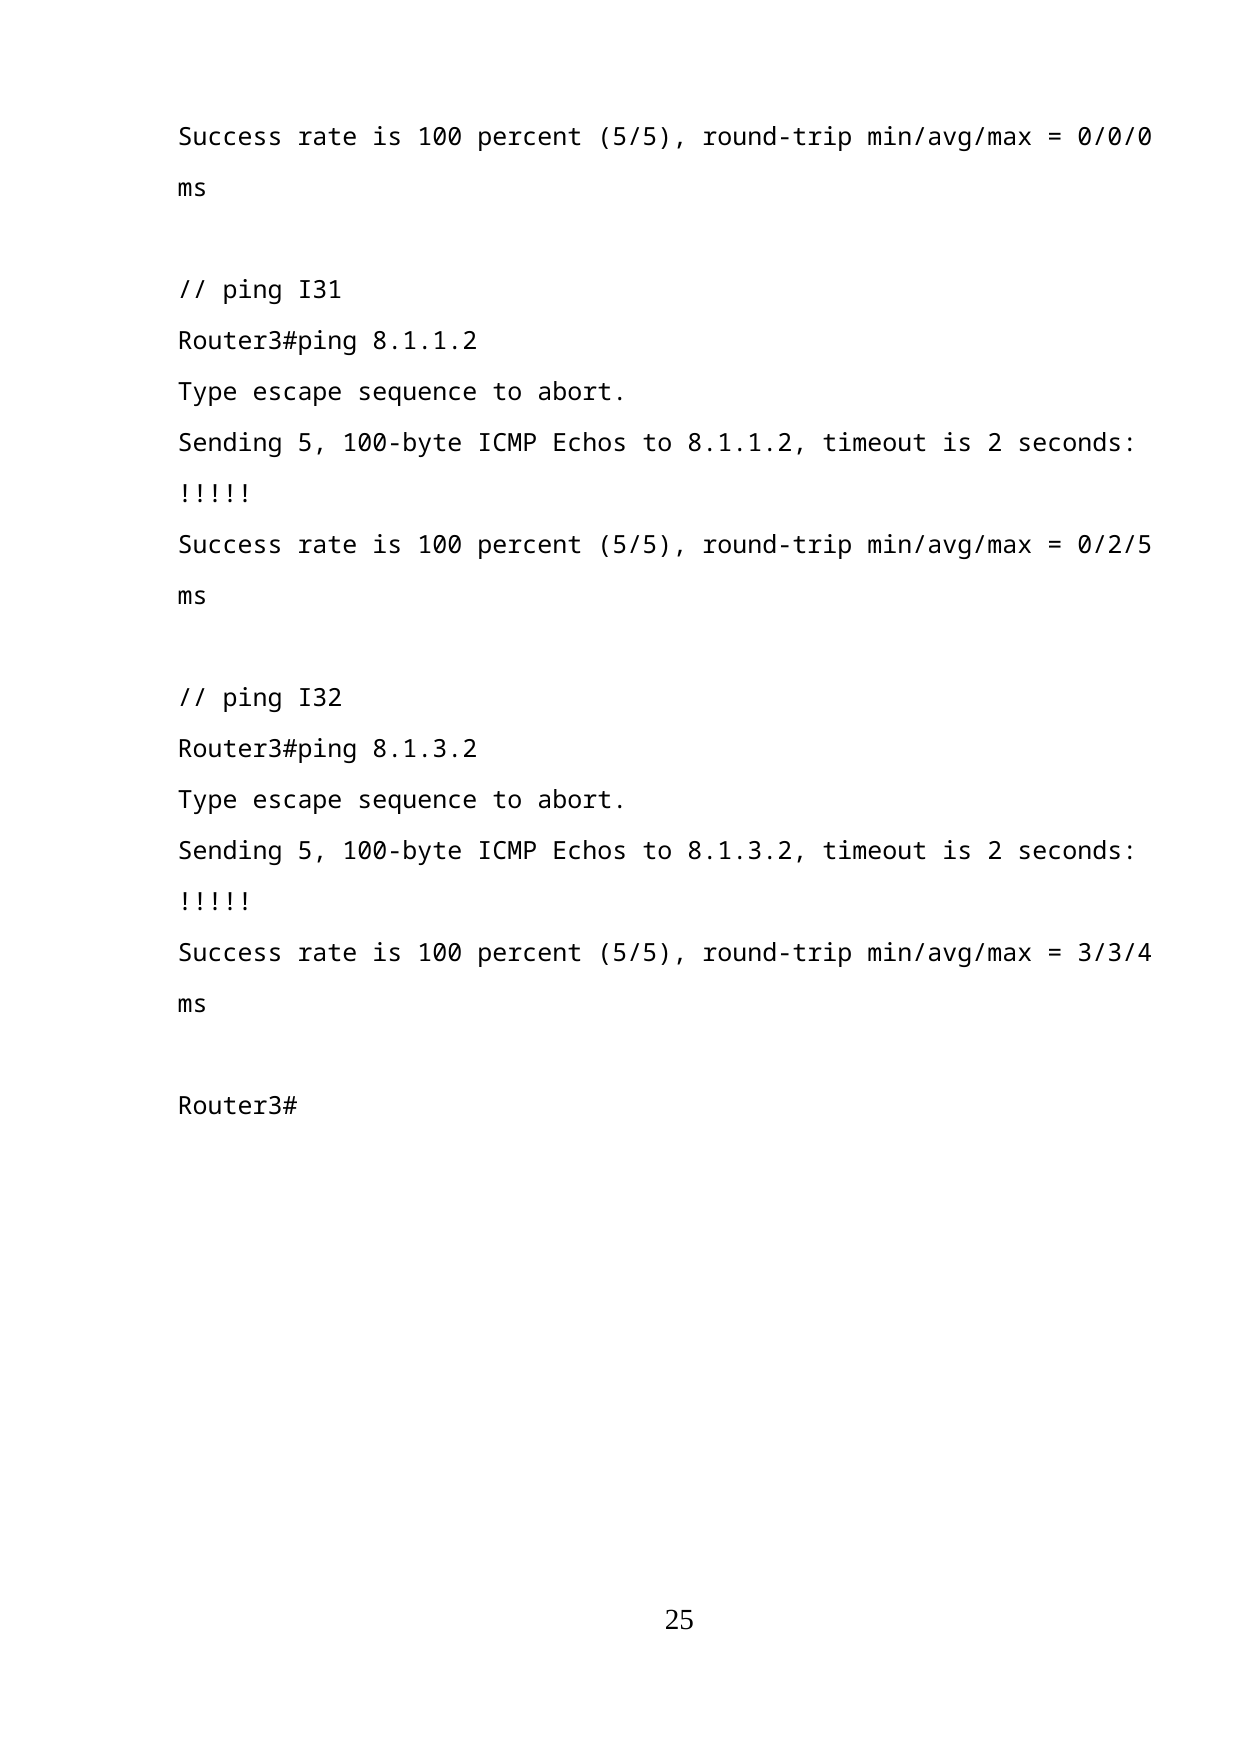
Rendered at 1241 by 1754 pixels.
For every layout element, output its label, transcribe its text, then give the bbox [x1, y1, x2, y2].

text Success rate is 100 percent (5/5), round-trip min/avg/max = 0/0/0 ms [177, 118, 1181, 203]
text Success rate is 100 percent (5/5), round-trip min/avg/max = 3/3/4 ms [177, 935, 1181, 1020]
text Type escape sequence to abort. [177, 782, 1181, 816]
text Type escape sequence to abort. [177, 373, 1181, 407]
text Sending 5, 100-byte ICMP Echos to 8.1.1.2, timeout is 2 seconds: [177, 424, 1181, 458]
text Sending 5, 100-byte ICMP Echos to 8.1.3.2, timeout is 2 seconds: [177, 833, 1181, 867]
text !!!!! [177, 475, 1181, 509]
text Router3#ping 8.1.3.2 [177, 731, 1181, 765]
text // ping I31 [177, 271, 1181, 305]
text // ping I32 [177, 679, 1181, 714]
text Router3# [177, 1088, 1181, 1122]
text !!!!! [177, 884, 1181, 918]
text Router3#ping 8.1.1.2 [177, 322, 1181, 356]
text Success rate is 100 percent (5/5), round-trip min/avg/max = 0/2/5 ms [177, 526, 1181, 612]
